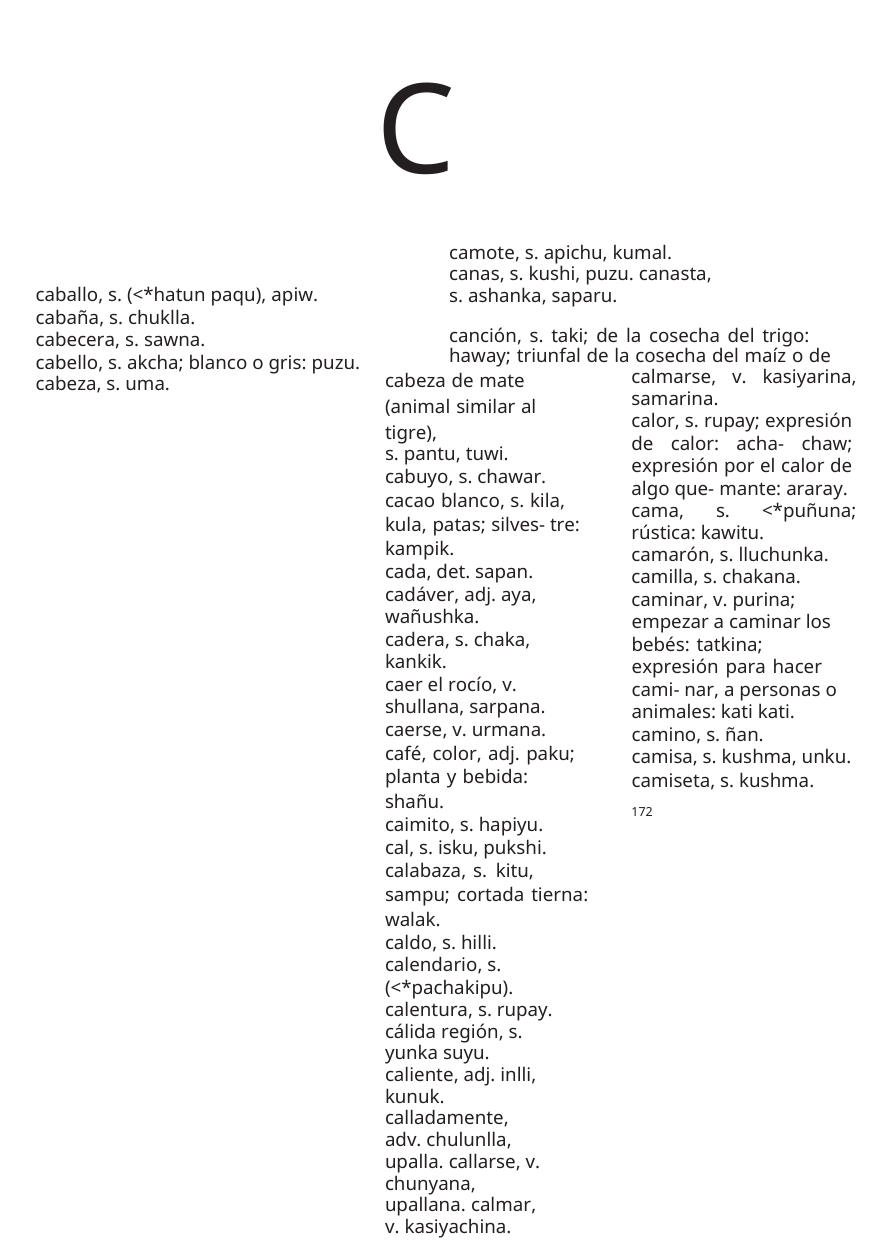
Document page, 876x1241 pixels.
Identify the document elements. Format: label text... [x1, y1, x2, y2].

text cadáver, adj. aya, wañushka. [385, 583, 588, 628]
text caminar, v. purina; empezar a caminar los bebés: tatkina; expresión para hacer cami- nar, a personas o animales: kati kati. camino, s. ñan. [631, 588, 854, 746]
text calentura, s. rupay. [385, 999, 588, 1021]
text cálida región, s. yunka suyu. caliente, adj. inlli, kunuk. calladamente, adv. chulunlla, upalla. callarse, v. chunyana, upallana. calmar, v. kasiyachina. [385, 1021, 547, 1239]
text camote, s. apichu, kumal. canas, s. kushi, puzu. canasta, s. ashanka, saparu. [449, 242, 726, 308]
text cal, s. isku, pukshi. [385, 836, 588, 859]
text caer el rocío, v. shullana, sarpana. [385, 673, 588, 718]
text cabello, s. akcha; blanco o gris: puzu. [35, 351, 364, 374]
text caldo, s. hilli. [385, 931, 588, 954]
text 172 [631, 803, 856, 820]
text caballo, s. (<*hatun paqu), apiw. [35, 282, 364, 306]
text cacao blanco, s. kila, kula, patas; silves- tre: kampik. [385, 488, 588, 561]
text calmarse, v. kasiyarina, samarina. [631, 366, 856, 410]
text calabaza, s. kitu, sampu; cortada tierna: walak. [385, 859, 588, 931]
text C [377, 40, 856, 210]
text s. pantu, tuwi. [385, 444, 588, 464]
text calor, s. rupay; expresión de calor: acha- chaw; expresión por el calor de algo que- mante: araray. [631, 410, 852, 500]
text cabecera, s. sawna. [35, 329, 364, 351]
text cama, s. <*puñuna; rústica: kawitu. [631, 500, 856, 543]
text camilla, s. chakana. [631, 566, 856, 588]
text camarón, s. lluchunka. [631, 543, 856, 566]
text calendario, s. (<*pachakipu). [385, 954, 588, 999]
text cabeza de mate (animal similar al tigre), [385, 366, 588, 444]
text café, color, adj. paku; planta y bebida: shañu. [385, 741, 588, 813]
text cada, det. sapan. [385, 561, 588, 583]
text cadera, s. chaka, kankik. [385, 628, 588, 673]
text cabeza, s. uma. [35, 374, 364, 394]
text camisa, s. kushma, unku. [631, 746, 856, 768]
text cabuyo, s. chawar. [385, 464, 588, 488]
text caimito, s. hapiyu. [385, 813, 588, 836]
text haway; triunfal de la cosecha del maíz o de [449, 347, 856, 366]
text canción, s. taki; de la cosecha del trigo: [449, 324, 856, 347]
text camiseta, s. kushma. [631, 768, 856, 792]
text cabaña, s. chuklla. [35, 306, 364, 329]
text caerse, v. urmana. [385, 718, 588, 741]
